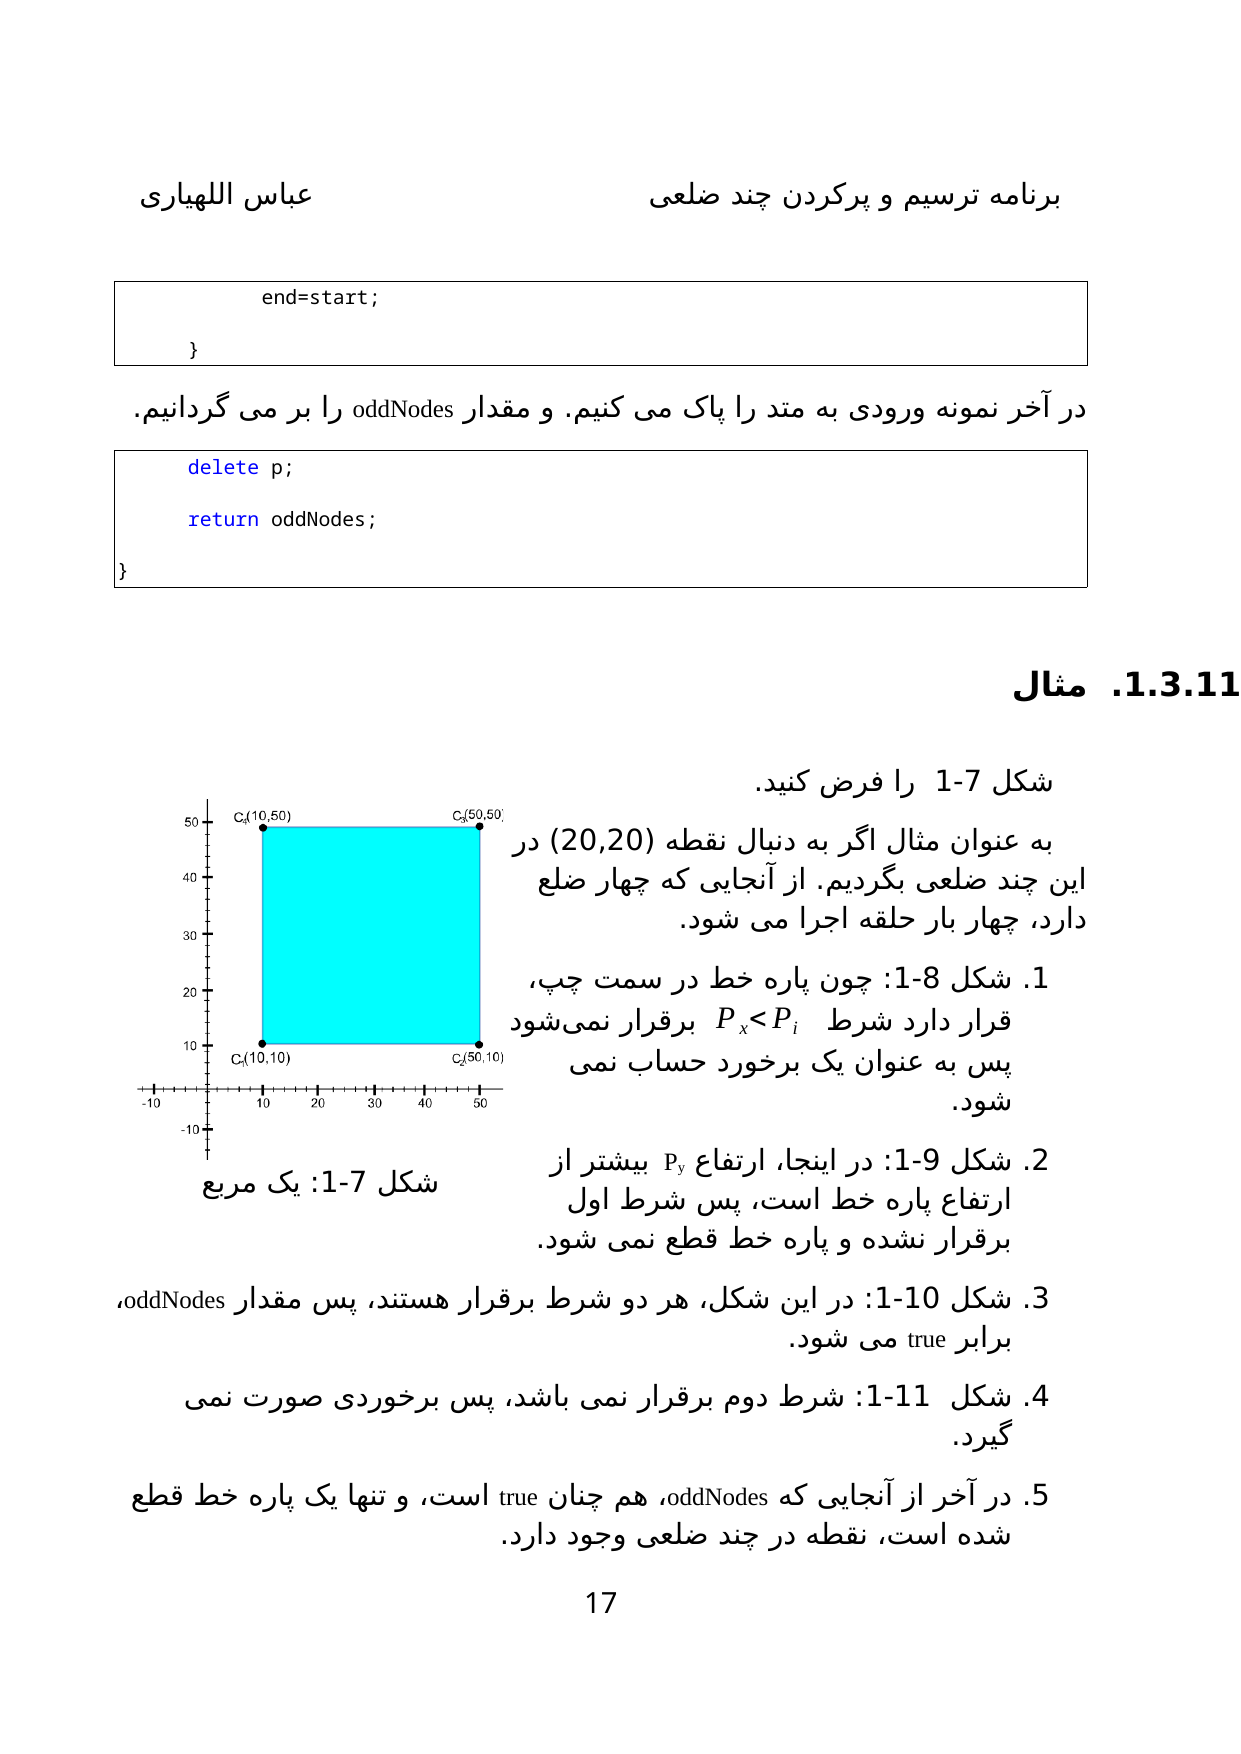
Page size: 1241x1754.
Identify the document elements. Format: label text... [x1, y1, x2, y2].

text } [115, 554, 1087, 587]
list شکل 1-10: در این شکل، هر دو شرط برقرار هستند، پس مقدار oddNodes، برابر true می شود. [114, 1281, 1050, 1354]
picture [137, 799, 504, 1160]
text delete p; [115, 451, 1087, 480]
text در آخر نمونه ورودی به متد را پاک می کنیم. و مقدار oddNodes را بر می گردانیم. [114, 390, 1087, 424]
text به عنوان مثال اگر به دنبال نقطه (20,20) در این چند ضلعی بگردیم. از آنجایی که چهار ضلع دارد، چهار بار حلقه اجرا می شود. [504, 824, 1087, 936]
subtitle مثال [114, 666, 1087, 704]
text } [115, 332, 1087, 365]
list شکل 1-8: چون پاره خط در سمت چپ، قرار دارد شرط برقرار نمی‌شود پس به عنوان یک برخورد حساب نمی شود. [504, 961, 1050, 1117]
text شکل 1-7: یک مربع [137, 1160, 503, 1199]
list شکل 1-11: شرط دوم برقرار نمی باشد، پس برخوردی صورت نمی گیرد. [114, 1380, 1050, 1453]
list شکل 1-9: در اینجا، ارتفاع Py بیشتر از ارتفاع پاره خط است، پس شرط اول برقرار نشده و پاره خط قطع نمی شود. [114, 1143, 1050, 1255]
text شکل 1-7 را فرض کنید. [114, 764, 1087, 799]
text [114, 824, 137, 936]
list [114, 961, 137, 1117]
text return oddNodes; [115, 502, 1087, 532]
list در آخر از آنجایی که oddNodes، هم چنان true است، و تنها یک پاره خط قطع شده است، نقطه در چند ضلعی وجود دارد. [114, 1478, 1050, 1551]
text end=start; [115, 282, 1087, 311]
